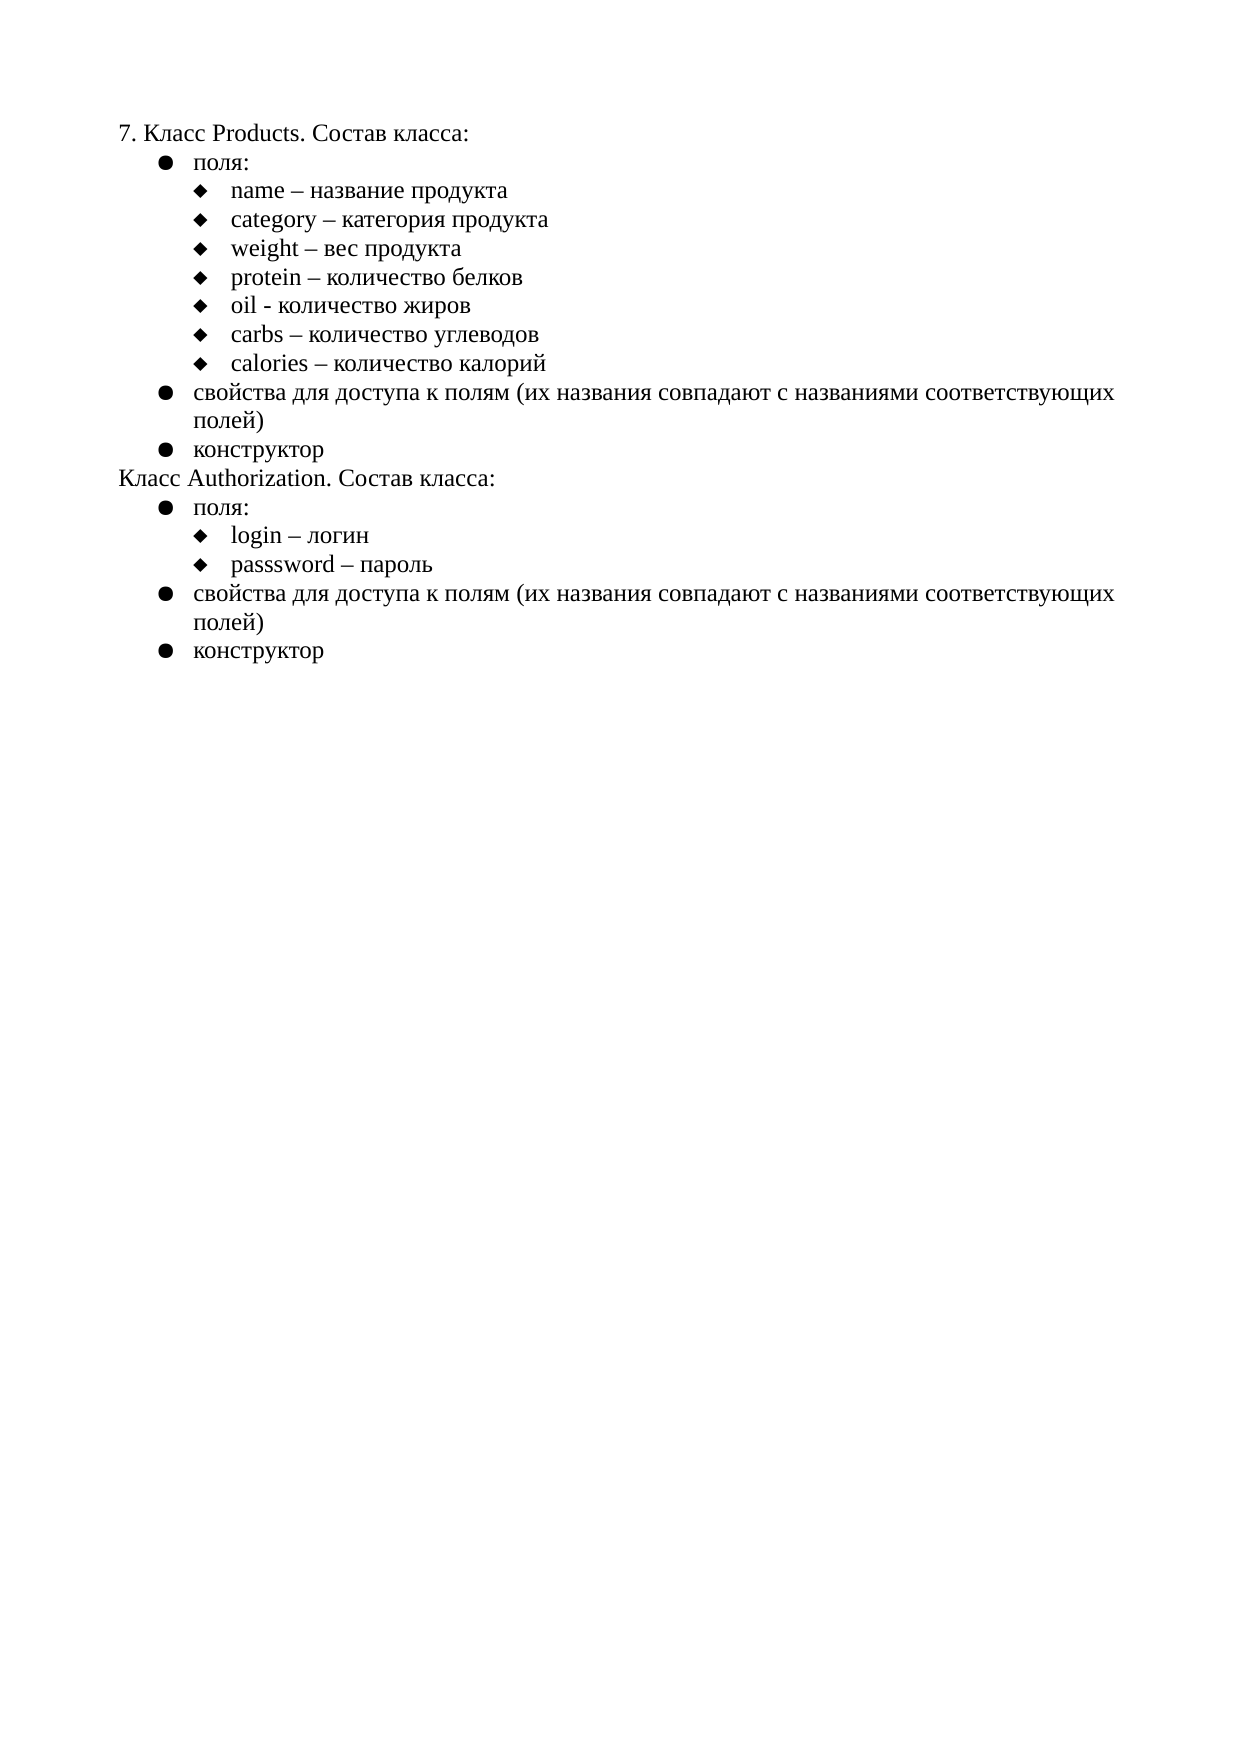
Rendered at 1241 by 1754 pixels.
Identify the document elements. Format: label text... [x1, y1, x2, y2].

list protein – количество белков [193, 262, 1122, 291]
text Класс Authorization. Состав класса: [118, 463, 1122, 492]
list weight – вес продукта [193, 233, 1122, 262]
list name – название продукта [193, 176, 1122, 204]
list поля: [156, 492, 1122, 521]
list passsword – пароль [193, 549, 1122, 578]
list свойства для доступа к полям (их названия совпадают с названиями соответствующих полей) [156, 377, 1122, 434]
list конструктор [156, 434, 1122, 463]
list category – категория продукта [193, 204, 1122, 233]
list calories – количество калорий [193, 348, 1122, 377]
list конструктор [156, 636, 1122, 664]
text 7. Класс Products. Состав класса: [118, 118, 1122, 147]
list carbs – количество углеводов [193, 319, 1122, 348]
list login – логин [193, 521, 1122, 549]
list oil - количество жиров [193, 291, 1122, 319]
list поля: [156, 147, 1122, 176]
list свойства для доступа к полям (их названия совпадают с названиями соответствующих полей) [156, 578, 1122, 636]
